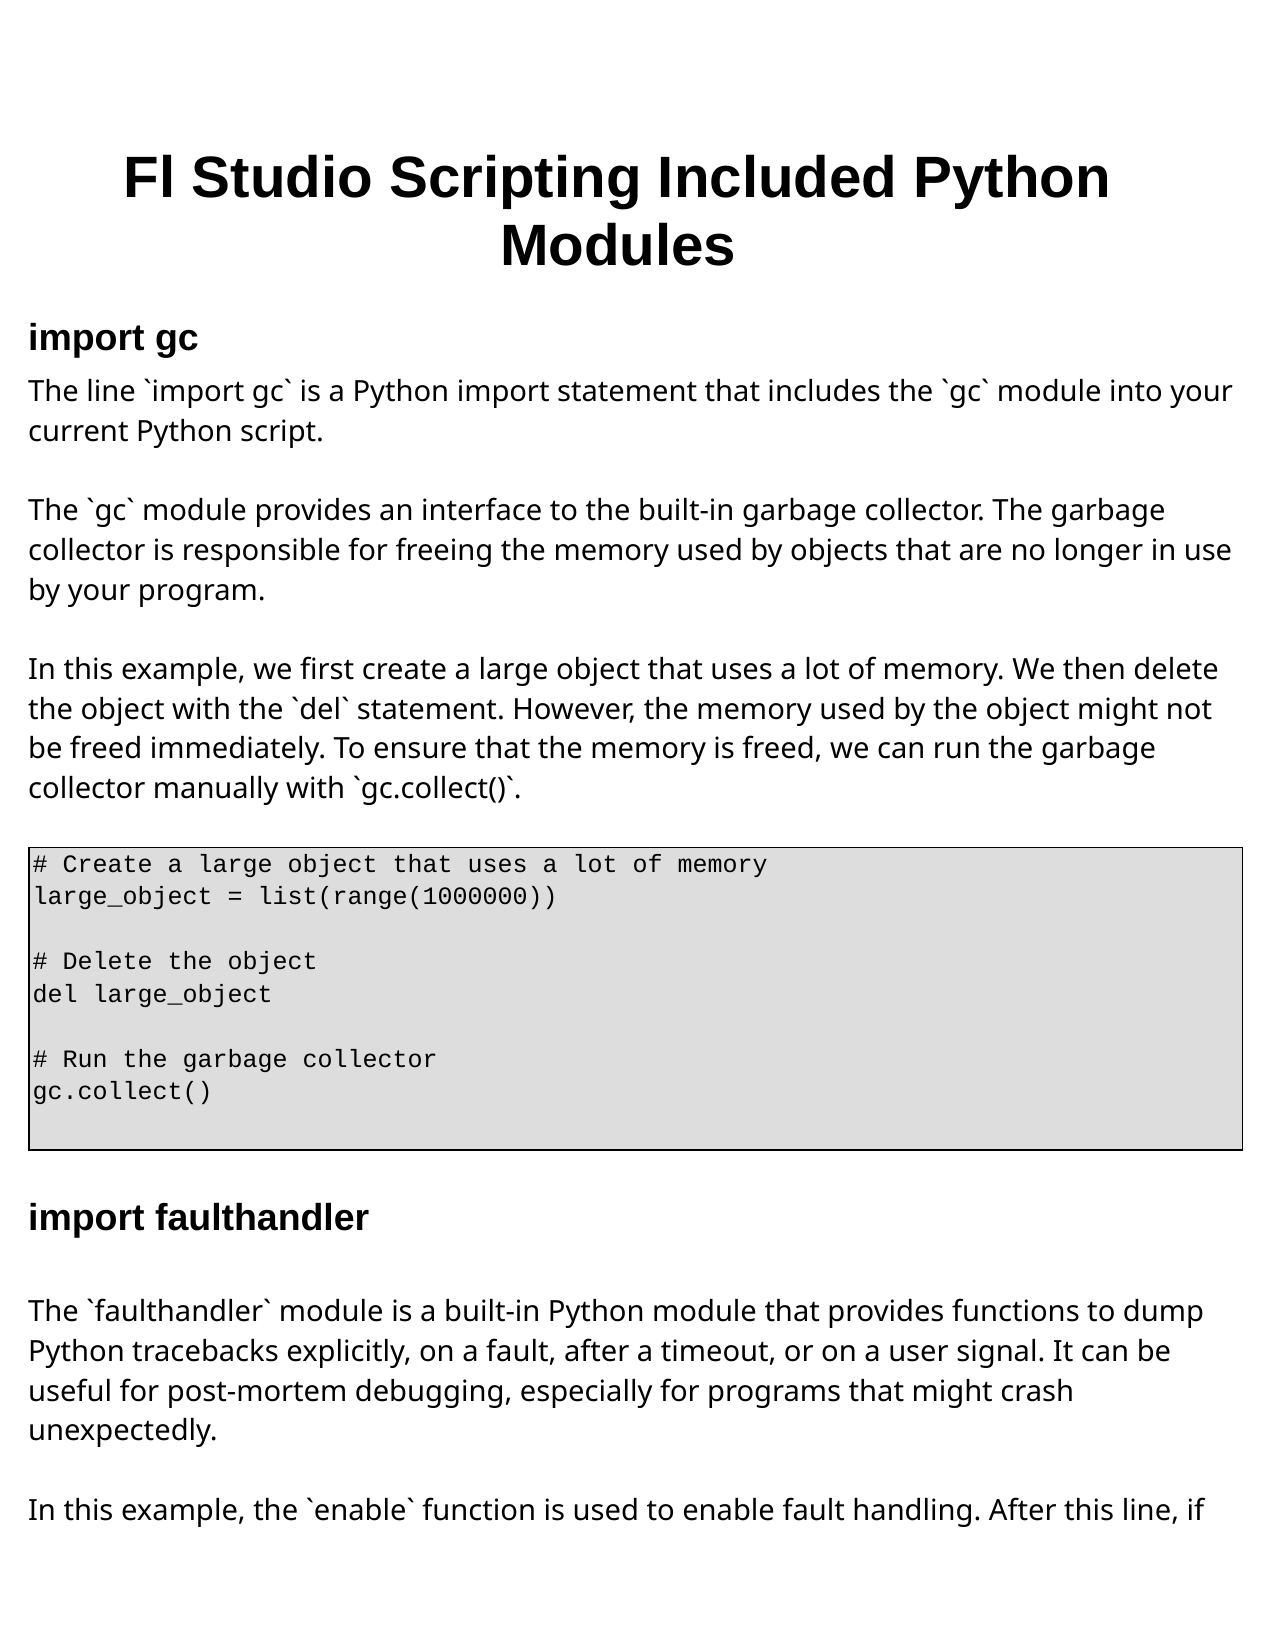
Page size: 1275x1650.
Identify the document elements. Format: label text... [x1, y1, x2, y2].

text The line `import gc` is a Python import statement that includes the `gc` module into your current Python script. The `gc` module provides an interface to the built-in garbage collector. The garbage collector is responsible for freeing the memory used by objects that are no longer in use by your program. In this example, we first create a large object that uses a lot of memory. We then delete the object with the `del` statement. However, the memory used by the object might not be freed immediately. To ensure that the memory is freed, we can run the garbage collector manually with `gc.collect()`. [28, 370, 1243, 847]
title Fl Studio Scripting Included Python Modules [87, 143, 1149, 277]
subtitle import gc [28, 315, 1243, 358]
subtitle import faulthandler [28, 1195, 1243, 1238]
subtitle # Create a large object that uses a lot of memory large_object = list(range(1000000)) # Delete the object del large_object # Run the garbage collector gc.collect() [30, 848, 1242, 1149]
text The `faulthandler` module is a built-in Python module that provides functions to dump Python tracebacks explicitly, on a fault, after a timeout, or on a user signal. It can be useful for post-mortem debugging, especially for programs that might crash unexpectedly. In this example, the `enable` function is used to enable fault handling. After this line, if [28, 1251, 1243, 1529]
